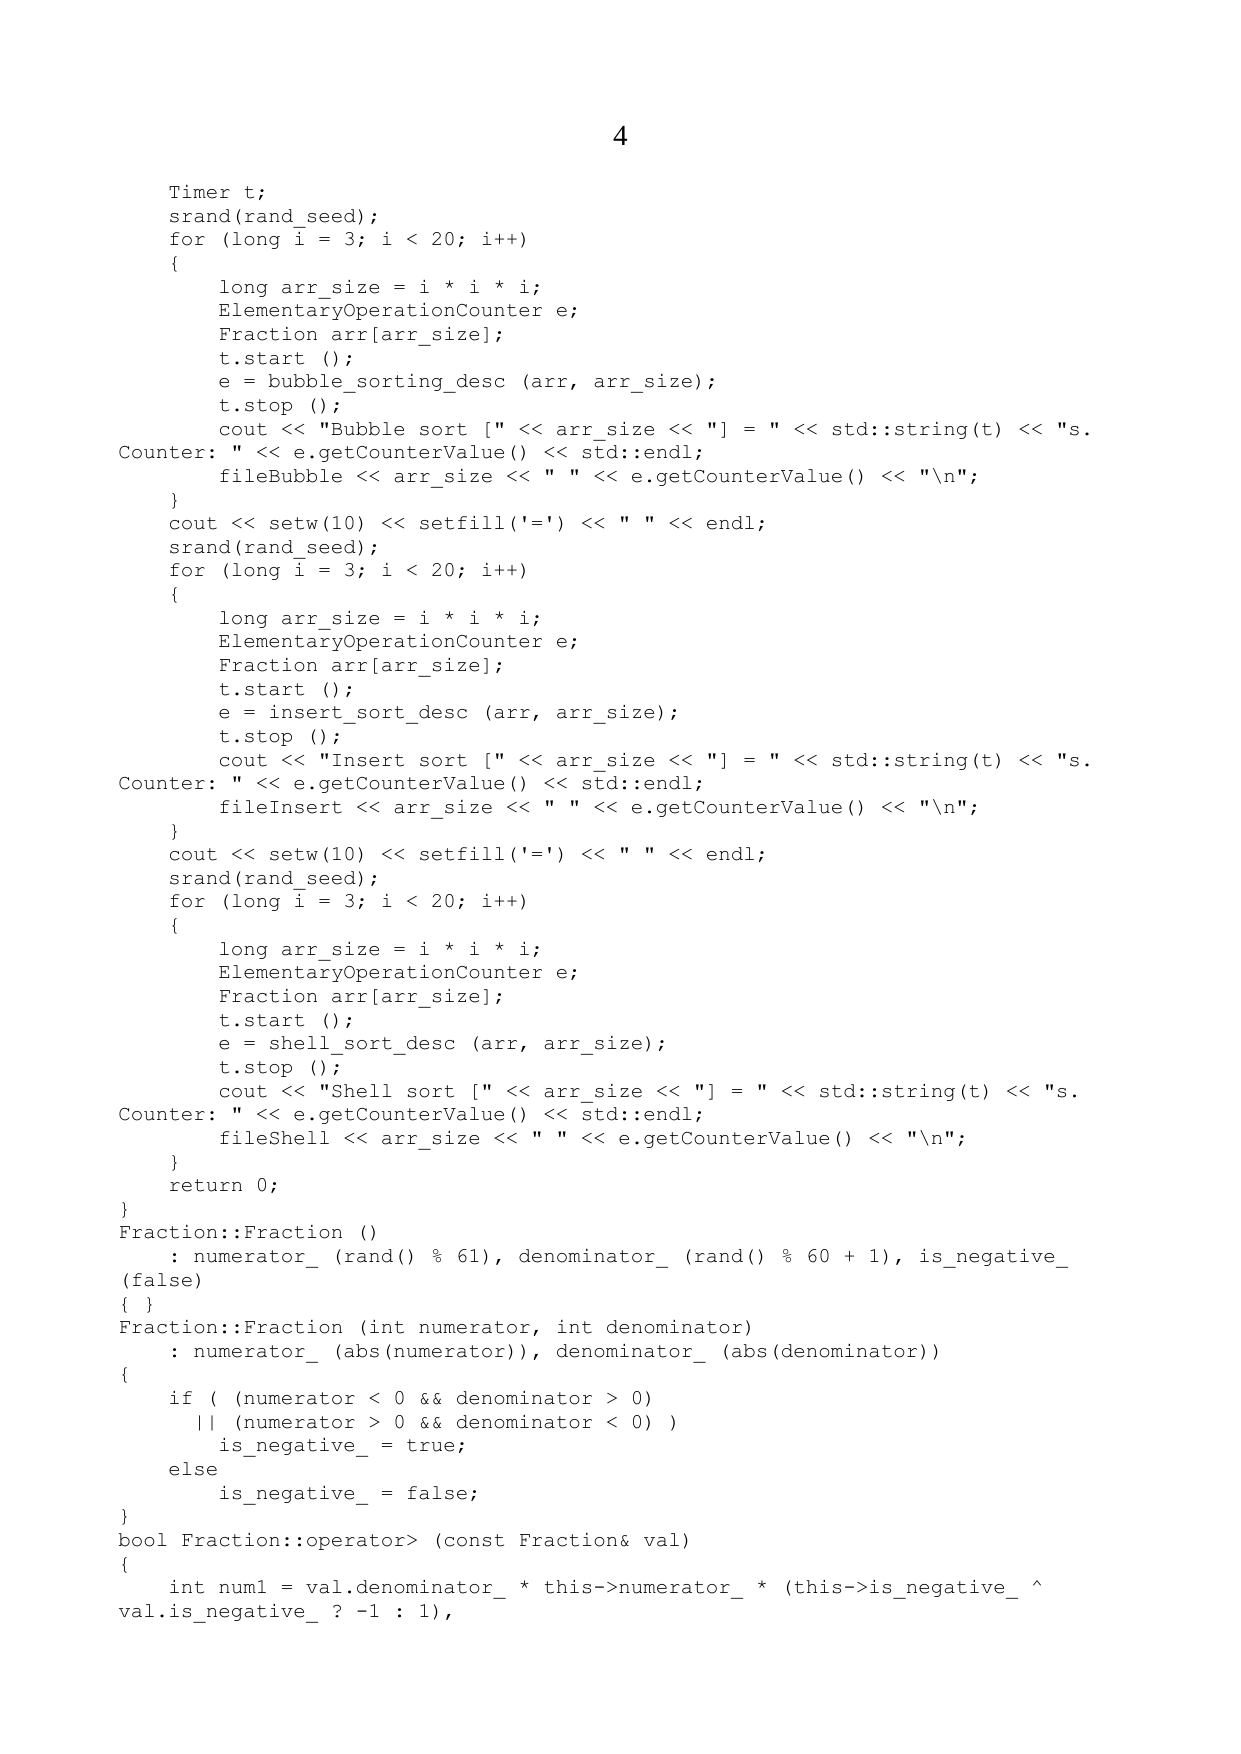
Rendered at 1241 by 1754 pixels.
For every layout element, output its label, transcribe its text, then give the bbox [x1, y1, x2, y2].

text bool Fraction::operator> (const Fraction& val) [118, 1529, 1122, 1553]
text is_negative_ = false; [118, 1482, 1122, 1505]
text fileShell << arr_size << " " << e.getCounterValue() << "\n"; [118, 1127, 1122, 1151]
text long arr_size = i * i * i; [118, 607, 1122, 630]
text { [118, 914, 1122, 938]
text || (numerator > 0 && denominator < 0) ) [118, 1411, 1122, 1434]
text Fraction::Fraction (int numerator, int denominator) [118, 1316, 1122, 1340]
text Timer t; [118, 181, 1122, 205]
text long arr_size = i * i * i; [118, 938, 1122, 961]
text : numerator_ (abs(numerator)), denominator_ (abs(denominator)) [118, 1340, 1122, 1363]
text } [118, 488, 1122, 512]
text fileInsert << arr_size << " " << e.getCounterValue() << "\n"; [118, 796, 1122, 819]
text else [118, 1458, 1122, 1482]
text Fraction arr[arr_size]; [118, 985, 1122, 1009]
text : numerator_ (rand() % 61), denominator_ (rand() % 60 + 1), is_negative_ (false) [118, 1245, 1122, 1292]
text e = shell_sort_desc (arr, arr_size); [118, 1032, 1122, 1056]
text cout << setw(10) << setfill('=') << " " << endl; [118, 512, 1122, 536]
text } [118, 1151, 1122, 1174]
text int num1 = val.denominator_ * this->numerator_ * (this->is_negative_ ^ val.is_negative_ ? -1 : 1), [118, 1576, 1122, 1623]
text for (long i = 3; i < 20; i++) [118, 891, 1122, 914]
text t.stop (); [118, 394, 1122, 418]
text if ( (numerator < 0 && denominator > 0) [118, 1387, 1122, 1411]
text { [118, 1363, 1122, 1387]
text Fraction arr[arr_size]; [118, 654, 1122, 678]
text t.stop (); [118, 1056, 1122, 1080]
text srand(rand_seed); [118, 867, 1122, 891]
text Fraction::Fraction () [118, 1222, 1122, 1245]
text cout << "Bubble sort [" << arr_size << "] = " << std::string(t) << "s. Counter: " << e.getCounterValue() << std::endl; [118, 418, 1122, 465]
text long arr_size = i * i * i; [118, 276, 1122, 299]
text ElementaryOperationCounter e; [118, 961, 1122, 985]
text } [118, 1198, 1122, 1222]
text t.start (); [118, 1009, 1122, 1032]
text { } [118, 1292, 1122, 1316]
text Fraction arr[arr_size]; [118, 323, 1122, 347]
text t.stop (); [118, 725, 1122, 749]
text { [118, 252, 1122, 276]
text ElementaryOperationCounter e; [118, 299, 1122, 323]
text e = bubble_sorting_desc (arr, arr_size); [118, 370, 1122, 394]
text { [118, 1553, 1122, 1576]
text cout << "Shell sort [" << arr_size << "] = " << std::string(t) << "s. Counter: " << e.getCounterValue() << std::endl; [118, 1080, 1122, 1127]
text cout << "Insert sort [" << arr_size << "] = " << std::string(t) << "s. Counter: " << e.getCounterValue() << std::endl; [118, 749, 1122, 796]
text is_negative_ = true; [118, 1434, 1122, 1458]
text return 0; [118, 1174, 1122, 1198]
text { [118, 583, 1122, 607]
text fileBubble << arr_size << " " << e.getCounterValue() << "\n"; [118, 465, 1122, 488]
text for (long i = 3; i < 20; i++) [118, 228, 1122, 252]
text for (long i = 3; i < 20; i++) [118, 559, 1122, 583]
text t.start (); [118, 347, 1122, 370]
text cout << setw(10) << setfill('=') << " " << endl; [118, 843, 1122, 867]
text ElementaryOperationCounter e; [118, 630, 1122, 654]
text srand(rand_seed); [118, 536, 1122, 559]
text } [118, 1505, 1122, 1529]
text } [118, 819, 1122, 843]
text e = insert_sort_desc (arr, arr_size); [118, 701, 1122, 725]
text t.start (); [118, 678, 1122, 701]
text srand(rand_seed); [118, 205, 1122, 228]
